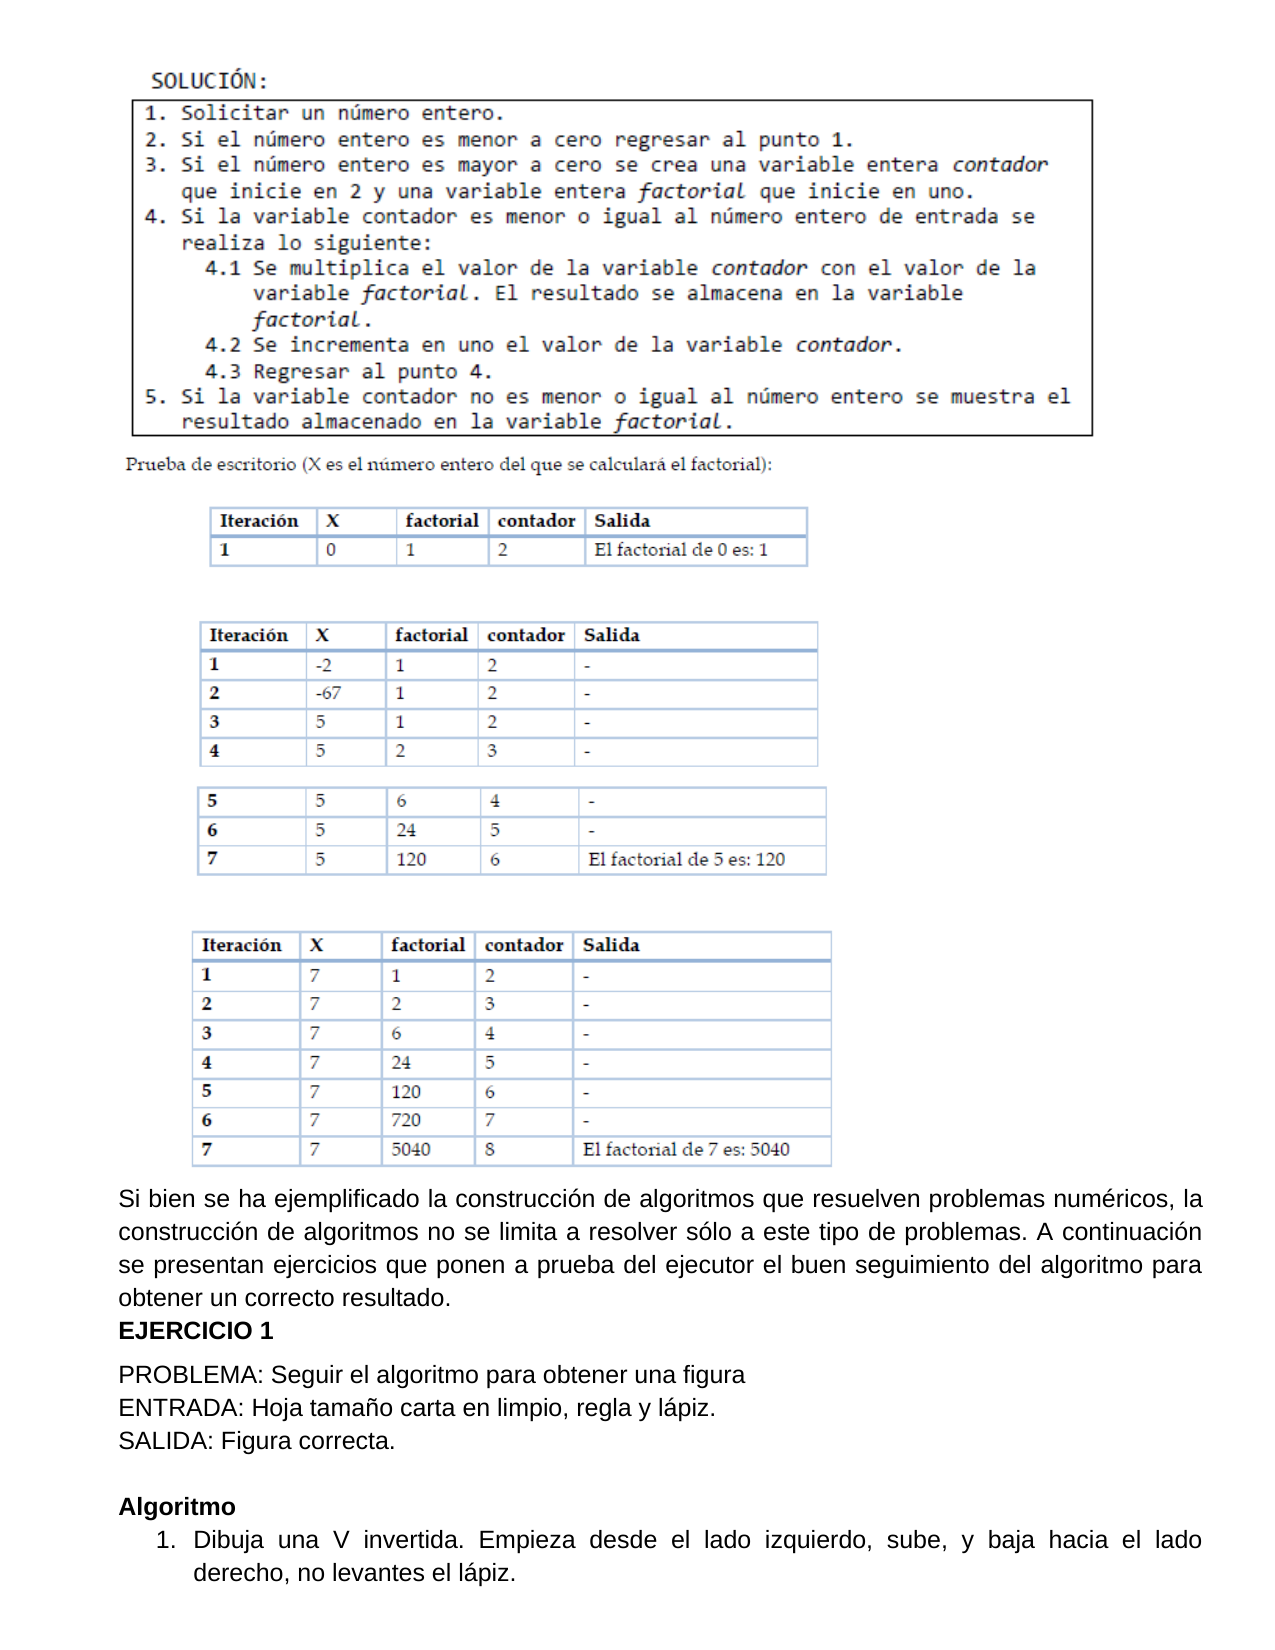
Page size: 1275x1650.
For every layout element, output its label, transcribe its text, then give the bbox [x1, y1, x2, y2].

text Algoritmo [118, 1492, 1205, 1521]
text ENTRADA: Hoja tamaño carta en limpio, regla y lápiz. [118, 1393, 1205, 1422]
text EJERCICIO 1 [118, 1316, 1205, 1345]
text PROBLEMA: Seguir el algoritmo para obtener una figura [118, 1360, 1205, 1389]
text Si bien se ha ejemplificado la construcción de algoritmos que resuelven problemas numéricos, la construcción de algoritmos no se limita a resolver sólo a este tipo de problemas. A continuación se presentan ejercicios que ponen a prueba del ejecutor el buen seguimiento del algoritmo para obtener un correcto resultado. [118, 1184, 1205, 1312]
text SALIDA: Figura correcta. [118, 1426, 1205, 1455]
list Dibuja una V invertida. Empieza desde el lado izquierdo, sube, y baja hacia el lado derecho, no levantes el lápiz. [156, 1525, 1205, 1587]
